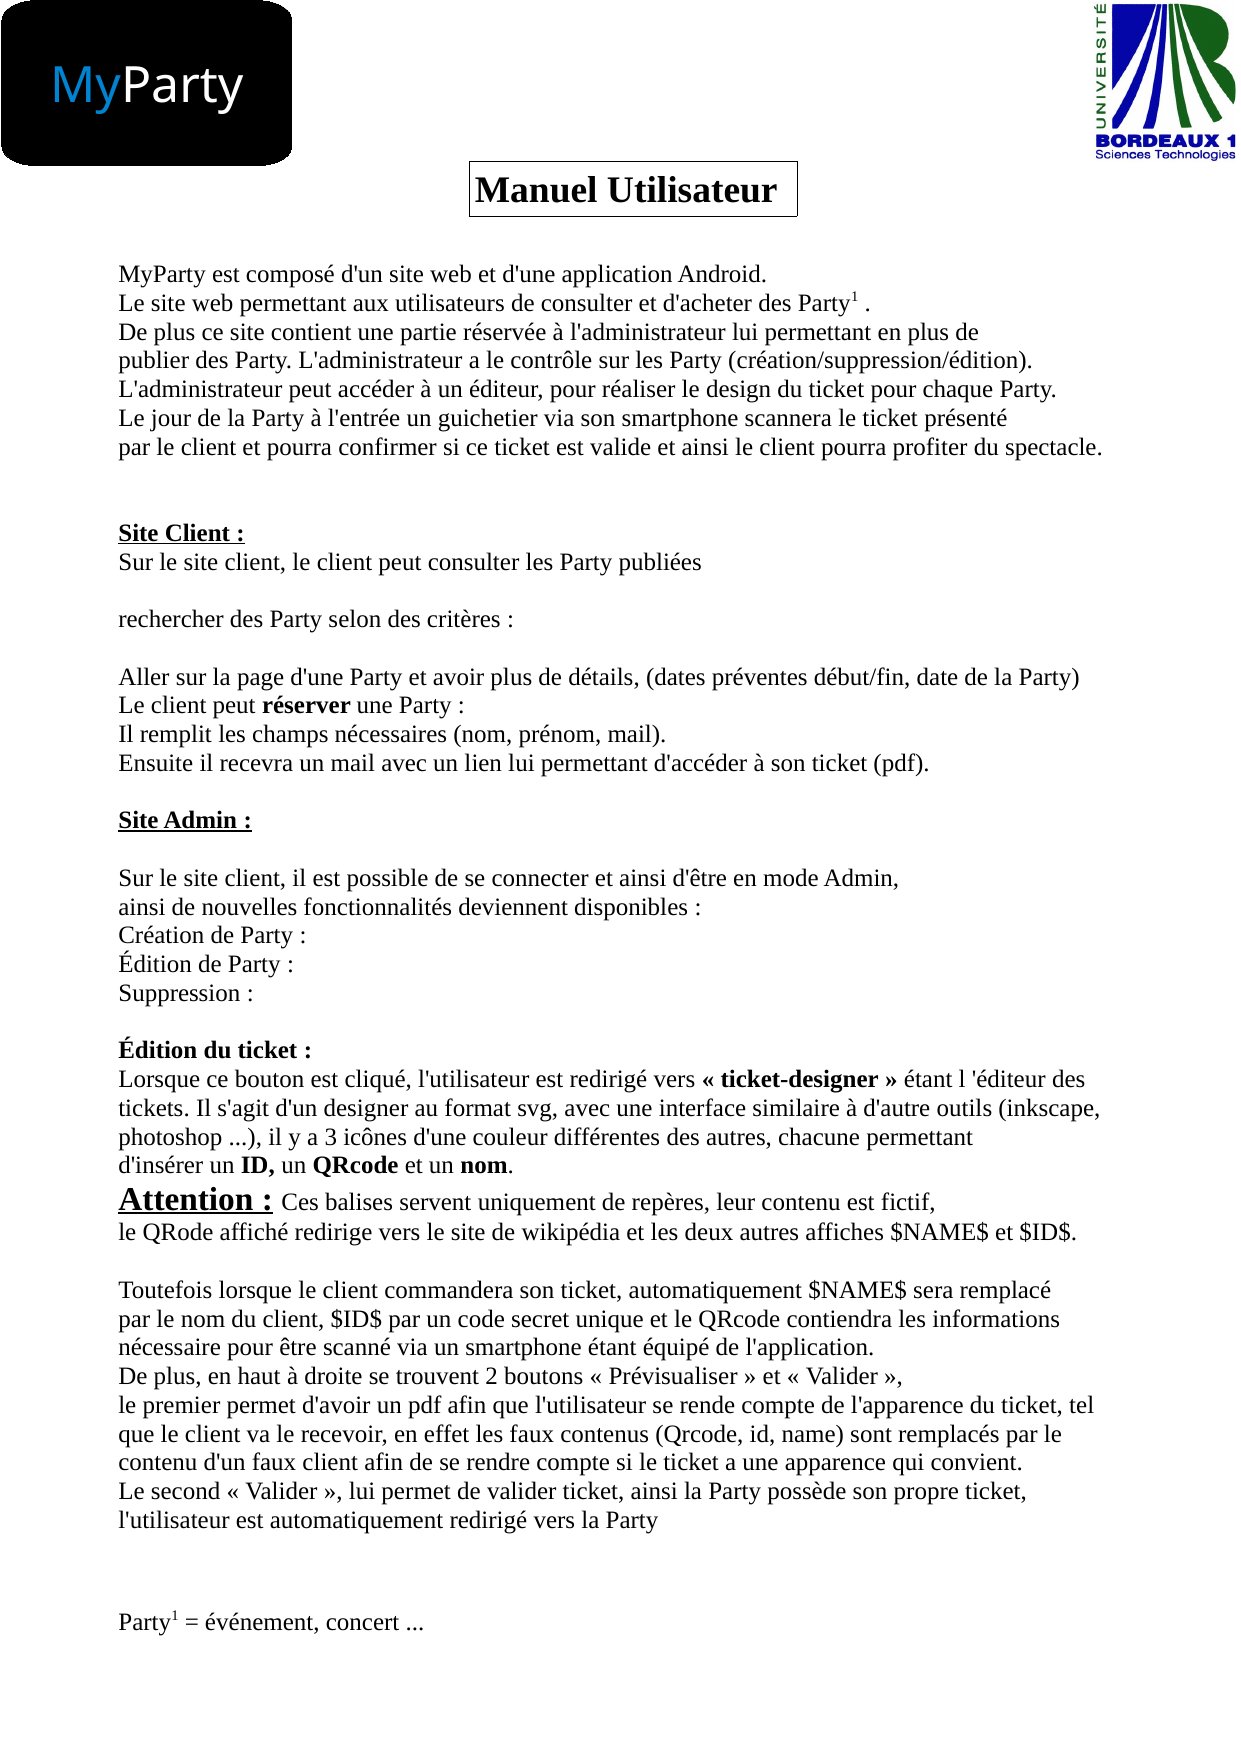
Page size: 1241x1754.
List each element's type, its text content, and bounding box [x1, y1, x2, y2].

text Site Client : [118, 518, 1122, 547]
text Le site web permettant aux utilisateurs de consulter et d'acheter des Party1 . [118, 288, 1122, 317]
text Toutefois lorsque le client commandera son ticket, automatiquement $NAME$ sera remplacé [118, 1275, 1122, 1304]
text Édition du ticket : [118, 1035, 1122, 1064]
text Création de Party : [118, 920, 1122, 949]
text d'insérer un ID, un QRcode et un nom. [118, 1150, 1122, 1179]
text Édition de Party : [118, 949, 1122, 978]
text publier des Party. L'administrateur a le contrôle sur les Party (création/suppression/édition). [118, 345, 1122, 374]
text l'utilisateur est automatiquement redirigé vers la Party [118, 1505, 1122, 1534]
text Attention : Ces balises servent uniquement de repères, leur contenu est fictif, [118, 1179, 1122, 1217]
text Le client peut réserver une Party : [118, 690, 1122, 719]
text Sur le site client, il est possible de se connecter et ainsi d'être en mode Admin, [118, 863, 1122, 892]
text le QRode affiché redirige vers le site de wikipédia et les deux autres affiches $NAME$ et $ID$. [118, 1217, 1122, 1246]
text contenu d'un faux client afin de se rendre compte si le ticket a une apparence qui convient. [118, 1447, 1122, 1476]
text Le jour de la Party à l'entrée un guichetier via son smartphone scannera le ticket présenté [118, 403, 1122, 432]
picture [1093, 2, 1236, 162]
text nécessaire pour être scanné via un smartphone étant équipé de l'application. [118, 1332, 1122, 1361]
text le premier permet d'avoir un pdf afin que l'utilisateur se rende compte de l'apparence du ticket, tel [118, 1390, 1122, 1419]
text L'administrateur peut accéder à un éditeur, pour réaliser le design du ticket pour chaque Party. [118, 374, 1122, 403]
table_header Manuel Utilisateur [470, 162, 797, 216]
text Site Admin : [118, 805, 1122, 834]
text Ensuite il recevra un mail avec un lien lui permettant d'accéder à son ticket (pdf). [118, 748, 1122, 777]
text par le client et pourra confirmer si ce ticket est valide et ainsi le client pourra profiter du spectacle. [118, 432, 1122, 460]
text De plus ce site contient une partie réservée à l'administrateur lui permettant en plus de [118, 317, 1122, 345]
text Aller sur la page d'une Party et avoir plus de détails, (dates préventes début/fin, date de la Party) [118, 662, 1122, 690]
text Suppression : [118, 978, 1122, 1007]
text Sur le site client, le client peut consulter les Party publiées [118, 547, 1122, 575]
text ainsi de nouvelles fonctionnalités deviennent disponibles : [118, 892, 1122, 920]
text De plus, en haut à droite se trouvent 2 boutons « Prévisualiser » et « Valider », [118, 1361, 1122, 1390]
text que le client va le recevoir, en effet les faux contenus (Qrcode, id, name) sont remplacés par le [118, 1419, 1122, 1447]
text MyParty est composé d'un site web et d'une application Android. [118, 259, 1122, 288]
text rechercher des Party selon des critères : [118, 604, 1122, 633]
text Le second « Valider », lui permet de valider ticket, ainsi la Party possède son propre ticket, [118, 1476, 1122, 1505]
text Lorsque ce bouton est cliqué, l'utilisateur est redirigé vers « ticket-designer » étant l 'éditeur des tickets. Il s'agit d'un designer au format svg, avec une interface similaire à d'autre outils (inkscape, photoshop ...), il y a 3 icônes d'une couleur différentes des autres, chacune permettant [118, 1064, 1122, 1150]
text Il remplit les champs nécessaires (nom, prénom, mail). [118, 719, 1122, 748]
text par le nom du client, $ID$ par un code secret unique et le QRcode contiendra les informations [118, 1304, 1122, 1332]
